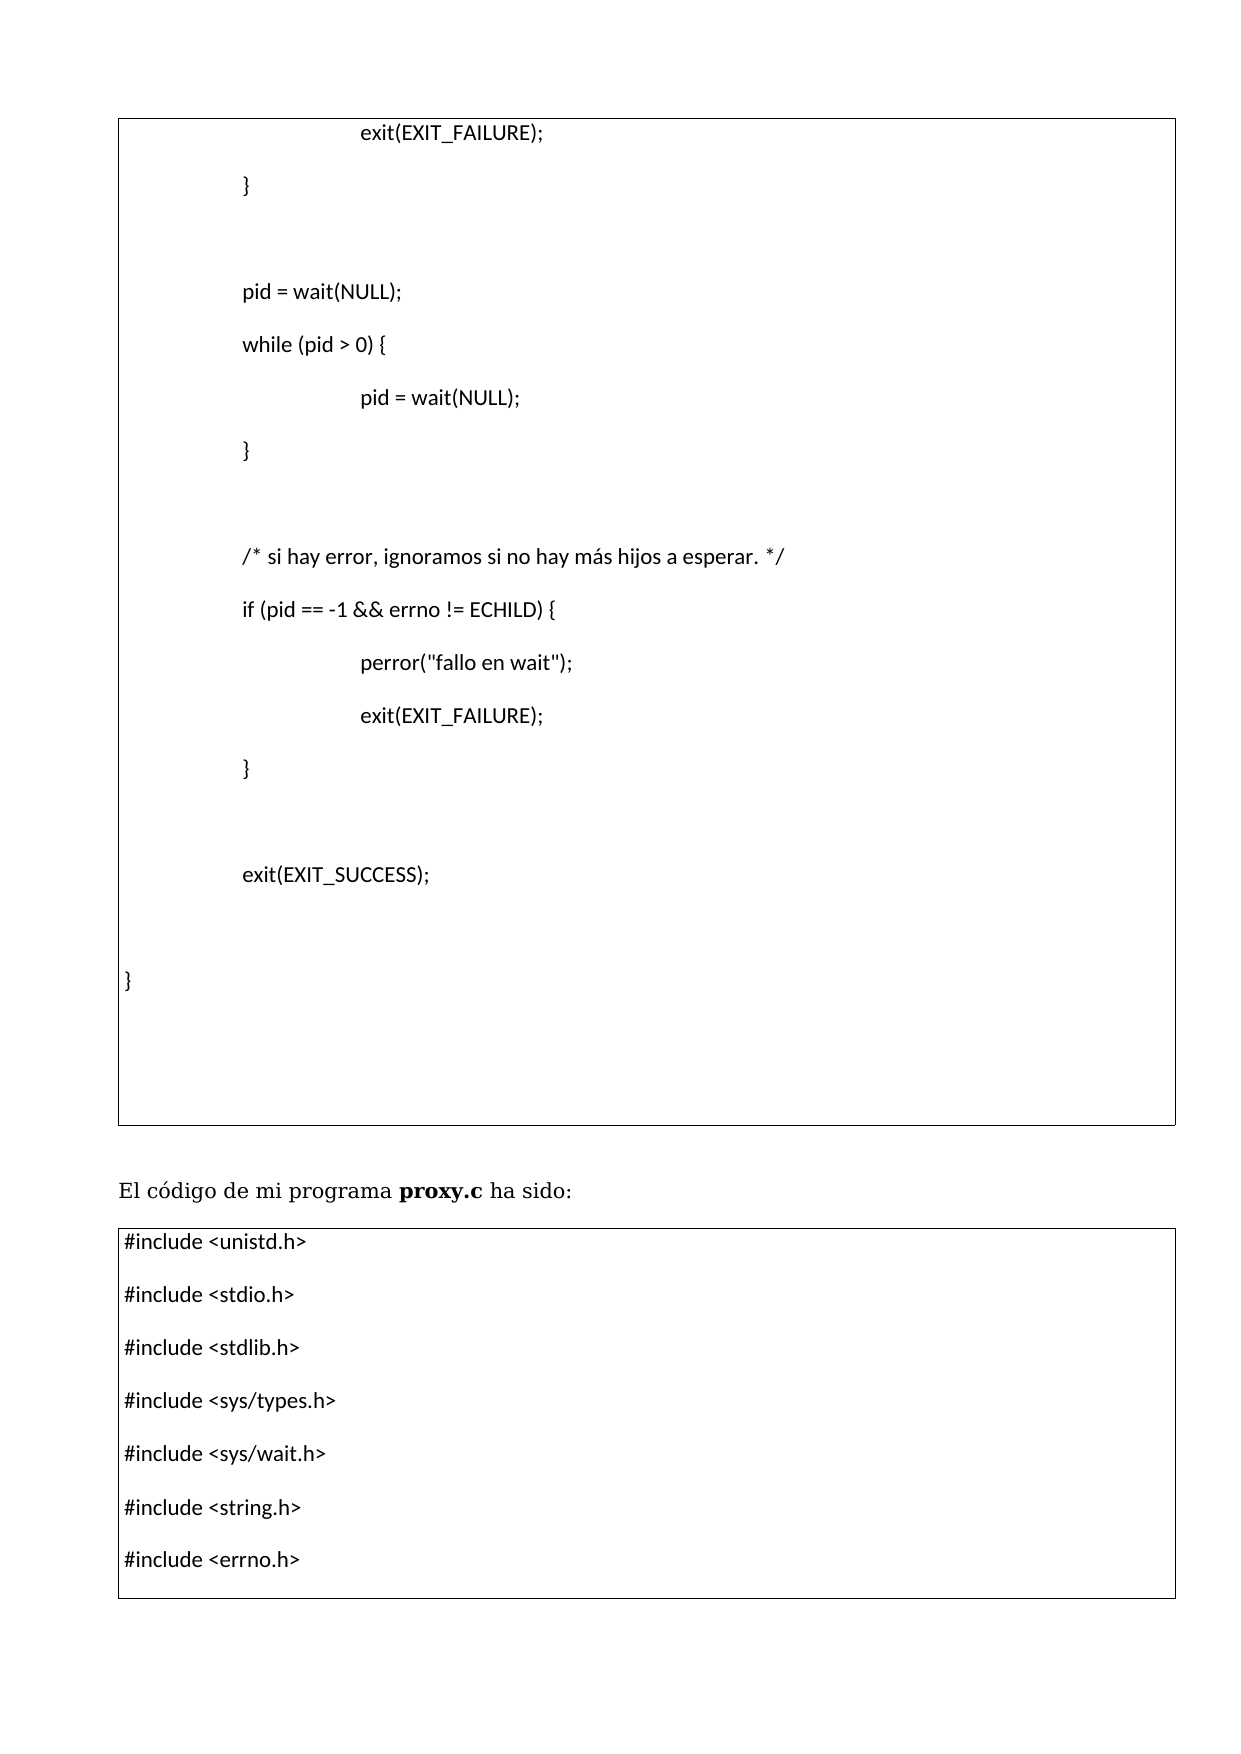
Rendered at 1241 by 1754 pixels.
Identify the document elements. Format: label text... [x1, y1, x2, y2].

table_header #include <unistd.h> #include <stdio.h> #include <stdlib.h> #include <sys/types.h> #include <sys/wait.h> #include <string.h> #include <errno.h> [119, 1229, 1175, 1598]
text El código de mi programa proxy.c ha sido: [118, 1178, 1122, 1203]
table_header exit(EXIT_FAILURE); } pid = wait(NULL); while (pid > 0) { pid = wait(NULL); } /* si hay error, ignoramos si no hay más hijos a esperar. */ if (pid == -1 && errno != ECHILD) { perror("fallo en wait"); exit(EXIT_FAILURE); } exit(EXIT_SUCCESS); } [119, 119, 1175, 1125]
